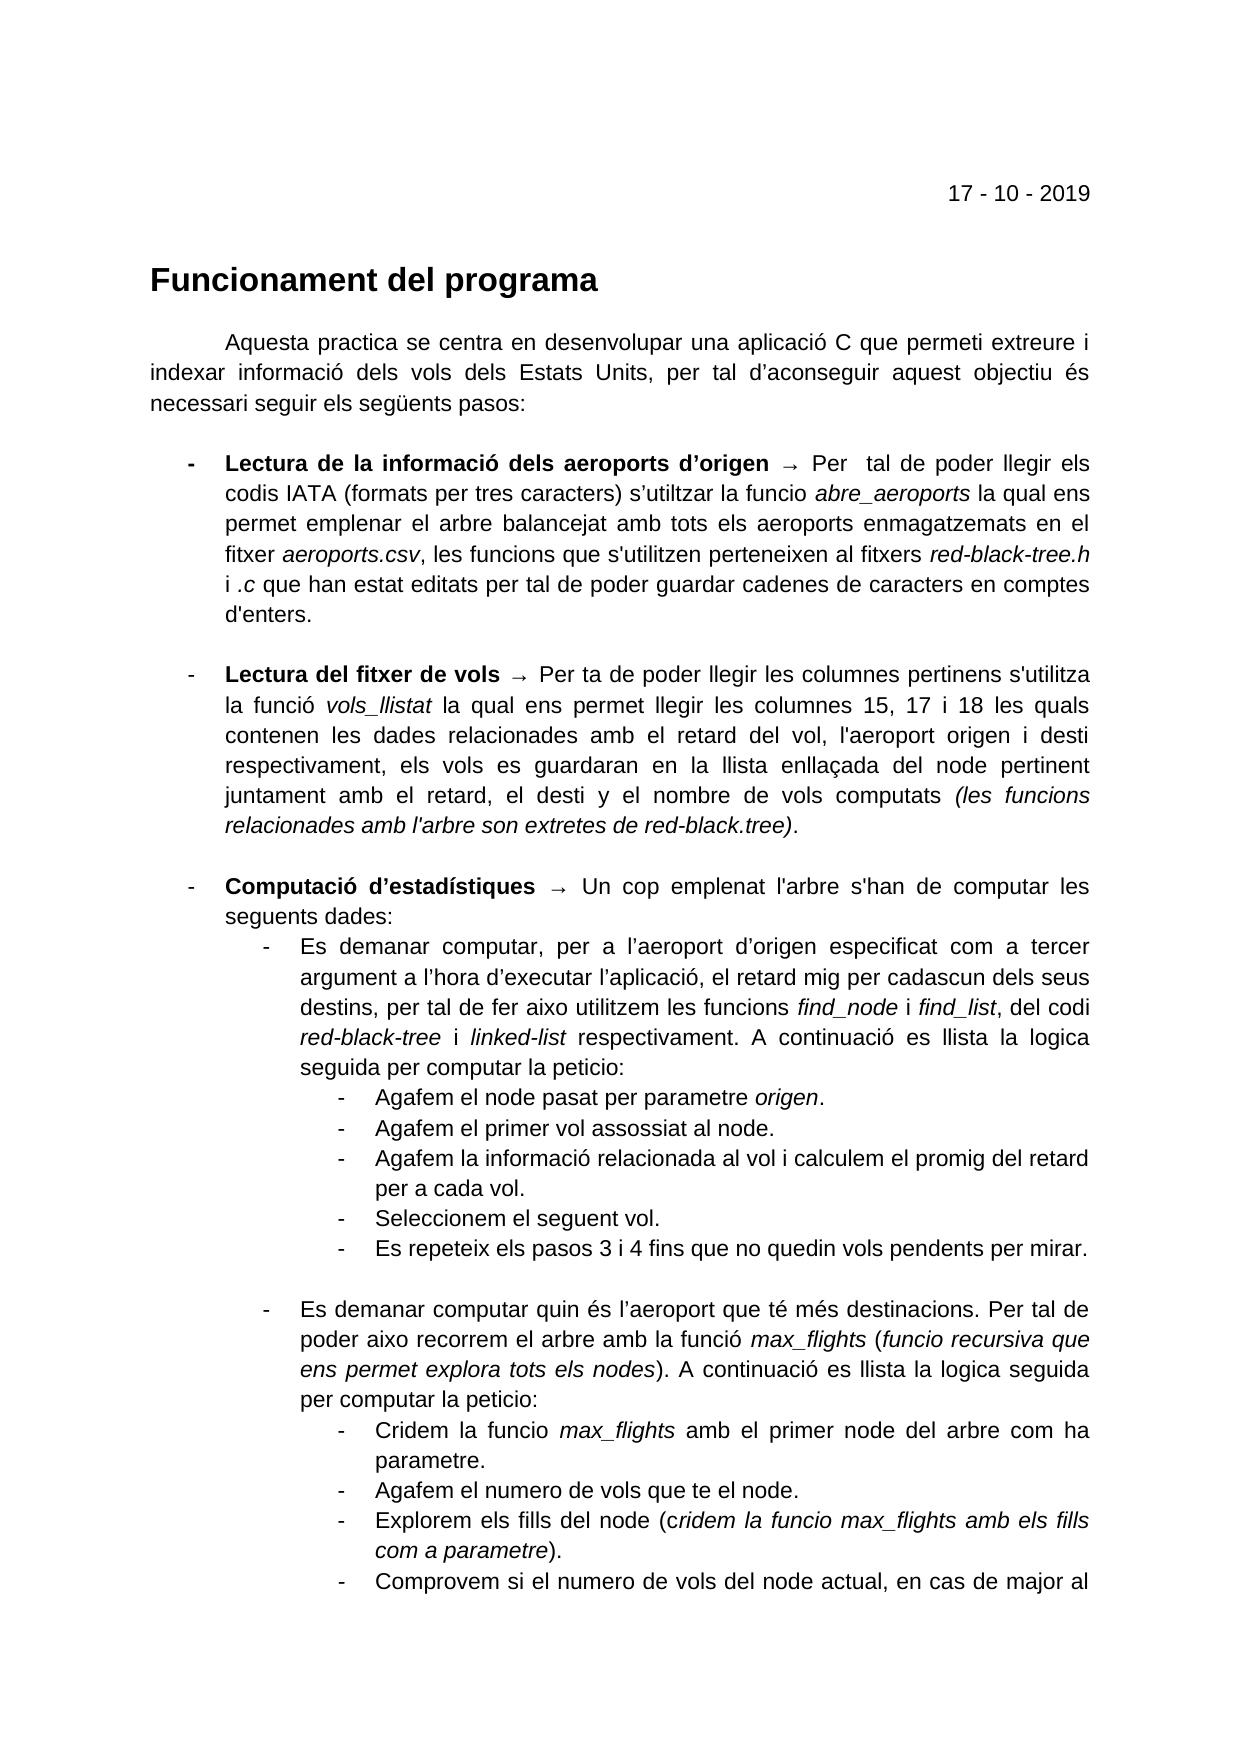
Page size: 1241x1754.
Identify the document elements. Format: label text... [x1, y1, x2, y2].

list Agafem el numero de vols que te el node. [337, 1477, 1090, 1503]
list Lectura del fitxer de vols → Per ta de poder llegir les columnes pertinens s'utilitza la funció vols_llistat la qual ens permet llegir les columnes 15, 17 i 18 les quals contenen les dades relacionades amb el retard del vol, l'aeroport origen i desti respectivament, els vols es guardaran en la llista enllaçada del node pertinent juntament amb el retard, el desti y el nombre de vols computats (les funcions relacionades amb l'arbre son extretes de red-black.tree). [187, 661, 1090, 839]
text 17 - 10 - 2019 [150, 180, 1090, 207]
subtitle Funcionament del programa [150, 260, 1090, 299]
list Agafem el primer vol assossiat al node. [337, 1114, 1090, 1141]
text Aquesta practica se centra en desenvolupar una aplicació C que permeti extreure i indexar informació dels vols dels Estats Units, per tal d’aconseguir aquest objectiu és necessari seguir els següents pasos: [150, 329, 1090, 416]
list Cridem la funcio max_flights amb el primer node del arbre com ha parametre. [337, 1417, 1090, 1473]
list Explorem els fills del node (cridem la funcio max_flights amb els fills com a parametre). [337, 1507, 1090, 1564]
list Agafem la informació relacionada al vol i calculem el promig del retard per a cada vol. [337, 1145, 1090, 1201]
list Comprovem si el numero de vols del node actual, en cas de major al [337, 1568, 1090, 1594]
list Es demanar computar quin és l’aeroport que té més destinacions. Per tal de poder aixo recorrem el arbre amb la funció max_flights (funcio recursiva que ens permet explora tots els nodes). A continuació es llista la logica seguida per computar la peticio: [262, 1296, 1090, 1413]
list Es repeteix els pasos 3 i 4 fins que no quedin vols pendents per mirar. [337, 1235, 1090, 1262]
list Seleccionem el seguent vol. [337, 1205, 1090, 1231]
list Es demanar computar, per a l’aeroport d’origen especificat com a tercer argument a l’hora d’executar l’aplicació, el retard mig per cadascun dels seus destins, per tal de fer aixo utilitzem les funcions find_node i find_list, del codi red-black-tree i linked-list respectivament. A continuació es llista la logica seguida per computar la peticio: [262, 933, 1090, 1080]
list Agafem el node pasat per parametre origen. [337, 1084, 1090, 1111]
list Lectura de la informació dels aeroports d’origen → Per tal de poder llegir els codis IATA (formats per tres caracters) s’utiltzar la funcio abre_aeroports la qual ens permet emplenar el arbre balancejat amb tots els aeroports enmagatzemats en el fitxer aeroports.csv, les funcions que s'utilitzen perteneixen al fitxers red-black-tree.h i .c que han estat editats per tal de poder guardar cadenes de caracters en comptes d'enters. [187, 450, 1090, 627]
list Computació d’estadístiques → Un cop emplenat l'arbre s'han de computar les seguents dades: [187, 873, 1090, 929]
